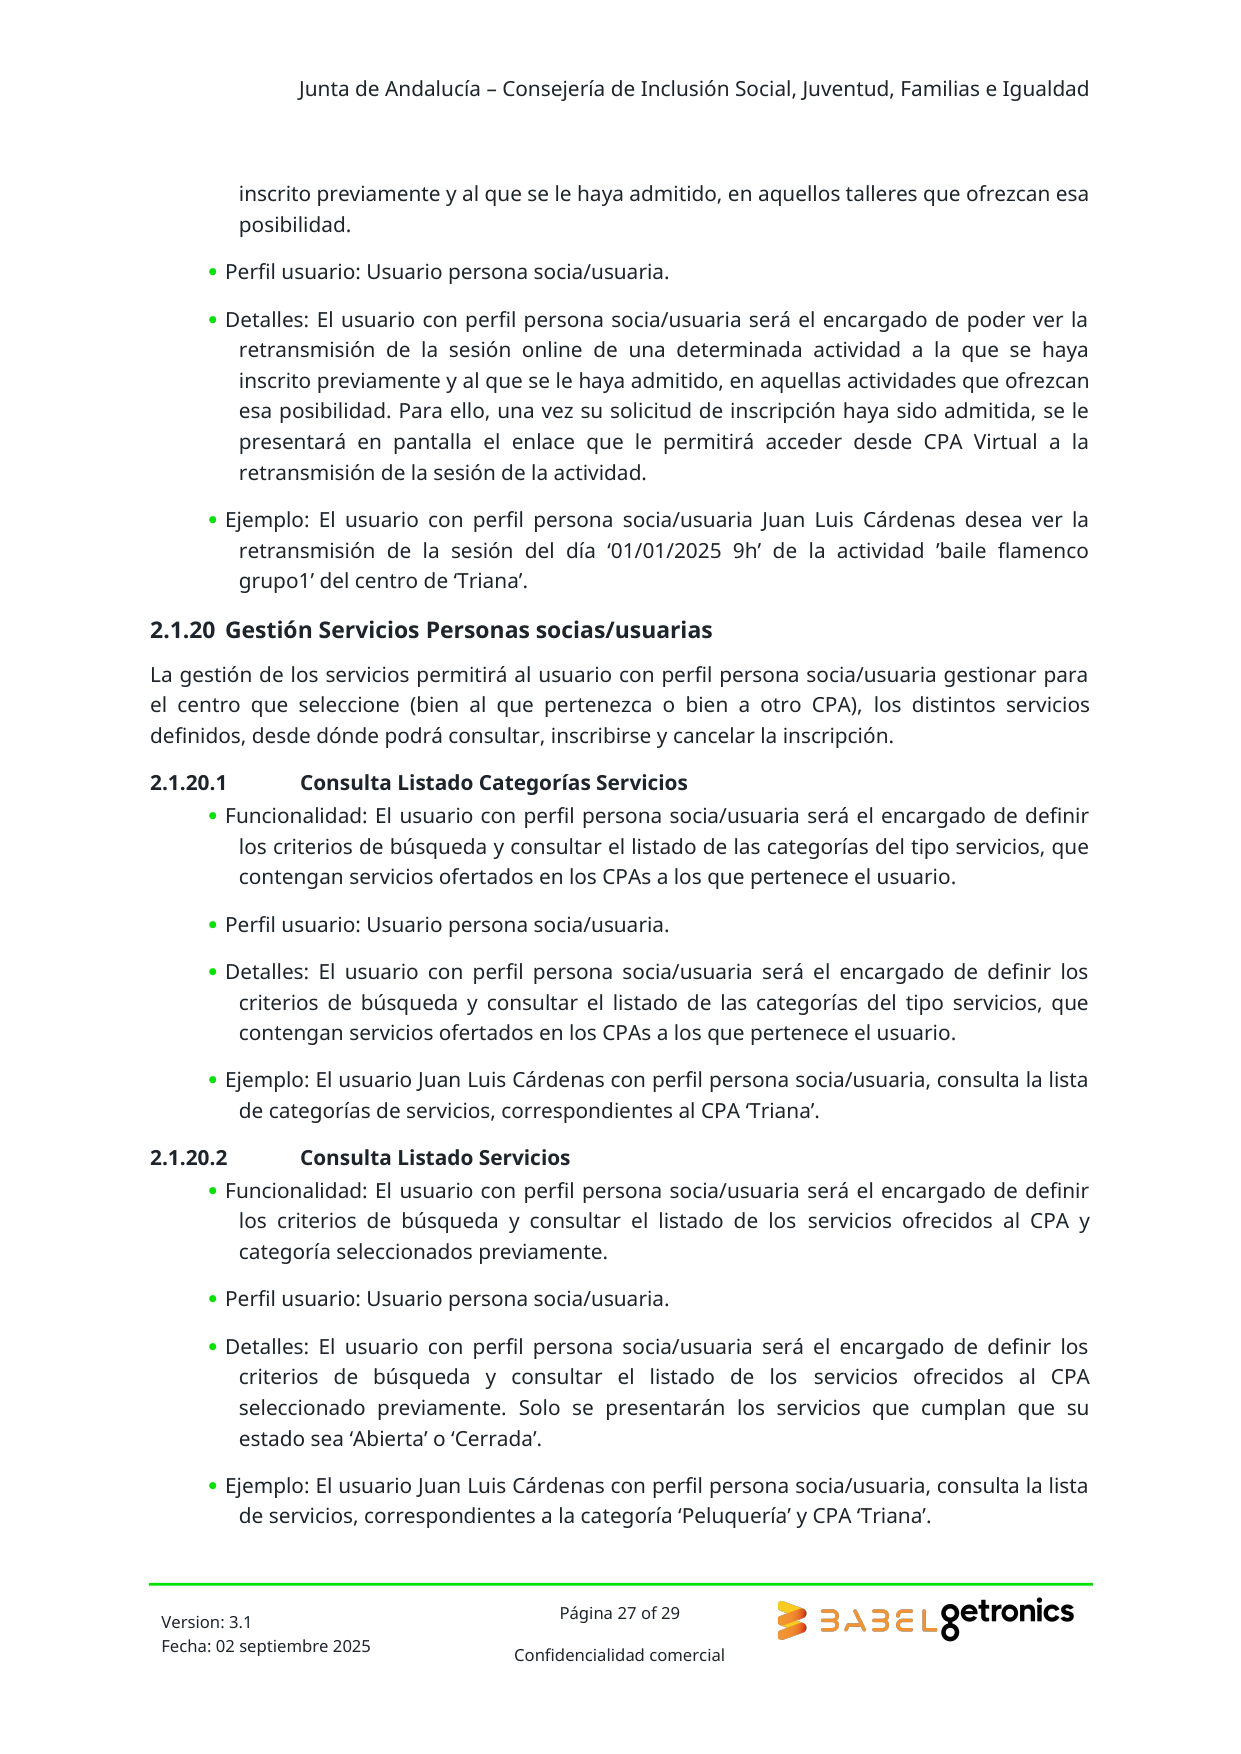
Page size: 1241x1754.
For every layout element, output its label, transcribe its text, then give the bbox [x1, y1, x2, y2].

list Perfil usuario: Usuario persona socia/usuaria. [209, 257, 1090, 286]
list Detalles: El usuario con perfil persona socia/usuaria será el encargado de poder ver la retransmisión de la sesión online de una determinada actividad a la que se haya inscrito previamente y al que se le haya admitido, en aquellas actividades que ofrezcan esa posibilidad. Para ello, una vez su solicitud de inscripción haya sido admitida, se le presentará en pantalla el enlace que le permitirá acceder desde CPA Virtual a la retransmisión de la sesión de la actividad. [209, 305, 1090, 486]
list Funcionalidad: El usuario con perfil persona socia/usuaria será el encargado de definir los criterios de búsqueda y consultar el listado de las categorías del tipo servicios, que contengan servicios ofertados en los CPAs a los que pertenece el usuario. [209, 801, 1090, 891]
list Perfil usuario: Usuario persona socia/usuaria. [209, 1284, 1090, 1313]
list Ejemplo: El usuario con perfil persona socia/usuaria Juan Luis Cárdenas desea ver la retransmisión de la sesión del día ‘01/01/2025 9h’ de la actividad ’baile flamenco grupo1’ del centro de ‘Triana’. [209, 505, 1090, 595]
list inscrito previamente y al que se le haya admitido, en aquellos talleres que ofrezcan esa posibilidad. [209, 179, 1090, 239]
subtitle Gestión Servicios Personas socias/usuarias [150, 614, 1090, 645]
text La gestión de los servicios permitirá al usuario con perfil persona socia/usuaria gestionar para el centro que seleccione (bien al que pertenezca o bien a otro CPA), los distintos servicios definidos, desde dónde podrá consultar, inscribirse y cancelar la inscripción. [150, 660, 1090, 750]
subtitle Consulta Listado Categorías Servicios [150, 768, 1090, 797]
picture [777, 1594, 1078, 1646]
list Perfil usuario: Usuario persona socia/usuaria. [209, 910, 1090, 938]
list Ejemplo: El usuario Juan Luis Cárdenas con perfil persona socia/usuaria, consulta la lista de categorías de servicios, correspondientes al CPA ‘Triana’. [209, 1066, 1090, 1124]
list Ejemplo: El usuario Juan Luis Cárdenas con perfil persona socia/usuaria, consulta la lista de servicios, correspondientes a la categoría ‘Peluquería’ y CPA ‘Triana’. [209, 1471, 1090, 1530]
list Detalles: El usuario con perfil persona socia/usuaria será el encargado de definir los criterios de búsqueda y consultar el listado de los servicios ofrecidos al CPA seleccionado previamente. Solo se presentarán los servicios que cumplan que su estado sea ‘Abierta’ o ‘Cerrada’. [209, 1332, 1090, 1452]
list Detalles: El usuario con perfil persona socia/usuaria será el encargado de definir los criterios de búsqueda y consultar el listado de las categorías del tipo servicios, que contengan servicios ofertados en los CPAs a los que pertenece el usuario. [209, 957, 1090, 1047]
subtitle Consulta Listado Servicios [150, 1143, 1090, 1172]
list Funcionalidad: El usuario con perfil persona socia/usuaria será el encargado de definir los criterios de búsqueda y consultar el listado de los servicios ofrecidos al CPA y categoría seleccionados previamente. [209, 1176, 1090, 1266]
